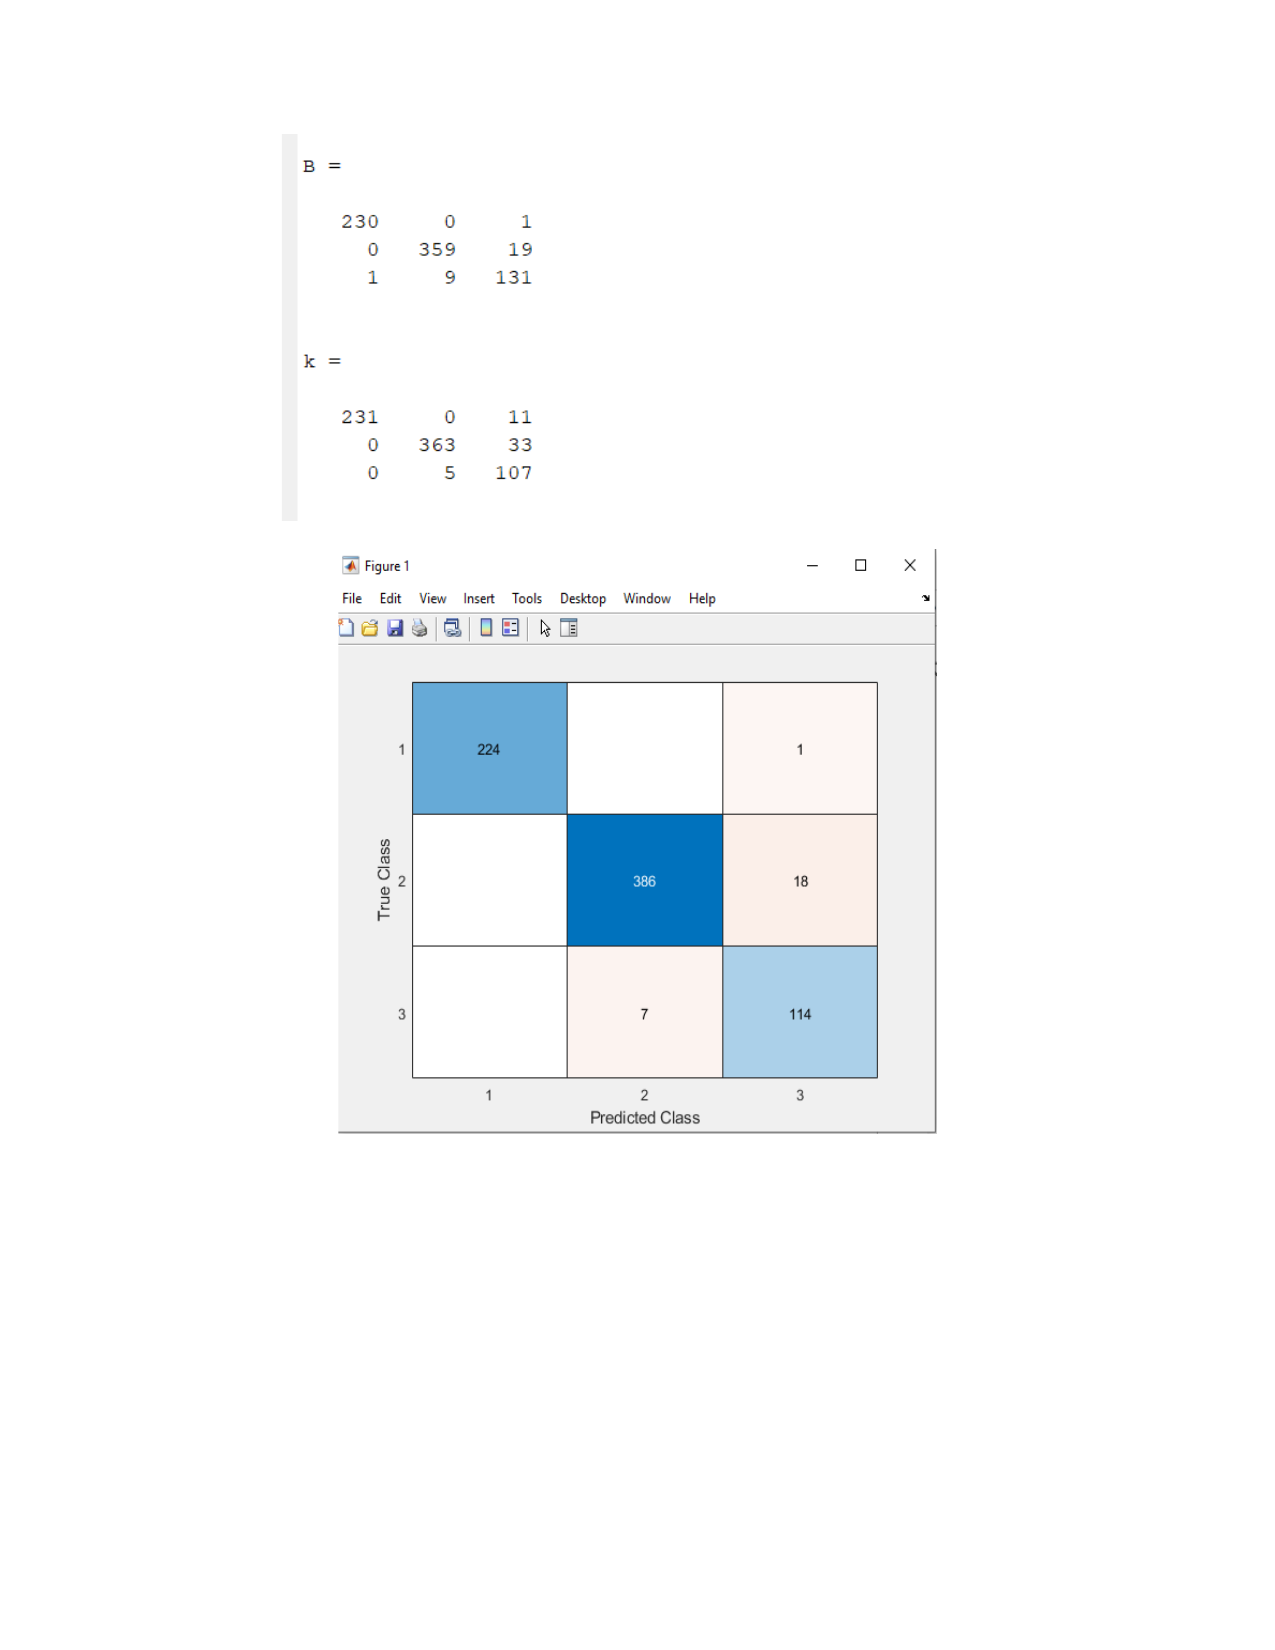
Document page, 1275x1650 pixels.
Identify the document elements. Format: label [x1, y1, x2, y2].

picture [338, 549, 937, 1134]
picture [281, 134, 857, 521]
